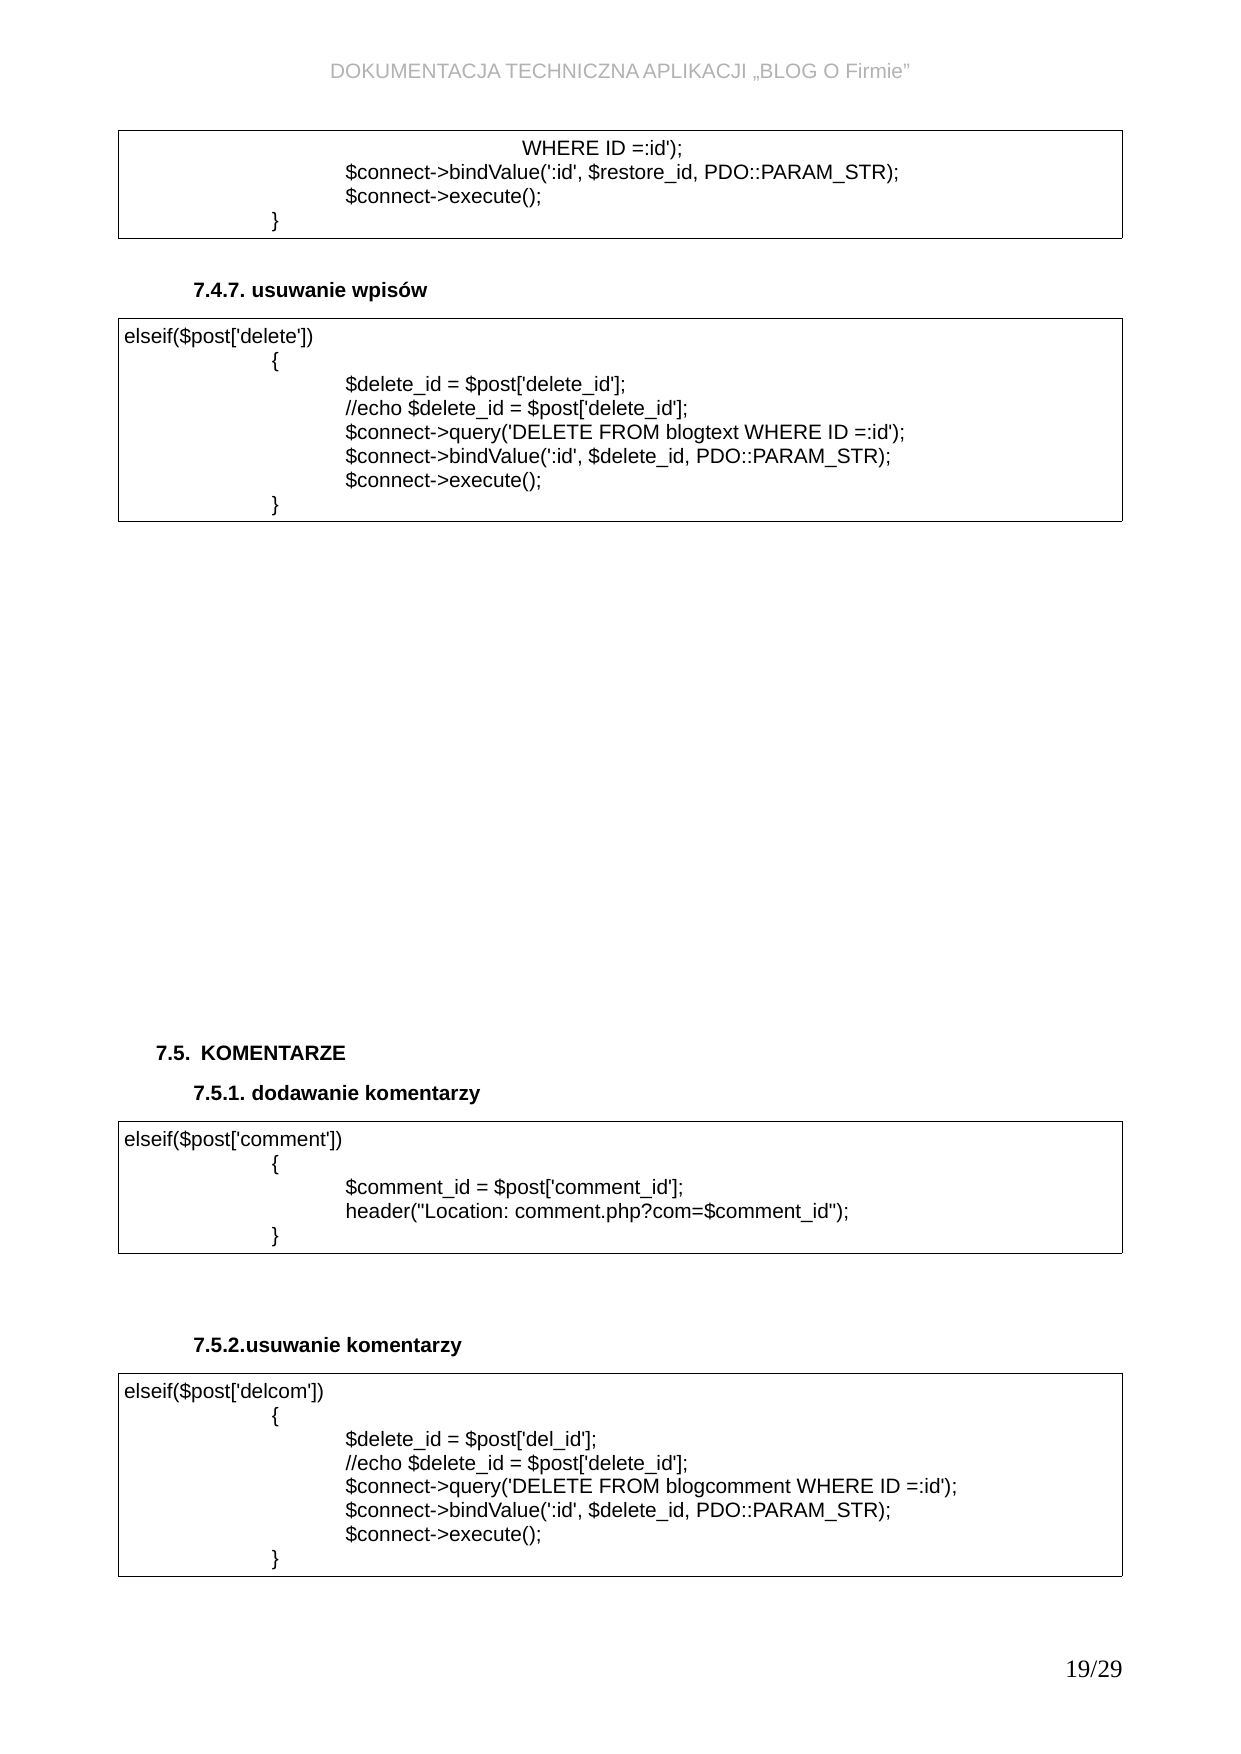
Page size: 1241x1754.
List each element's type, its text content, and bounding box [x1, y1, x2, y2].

list komentarze [156, 1041, 1122, 1065]
list Dodawanie komentarzy [193, 1081, 1122, 1105]
list Usuwanie wpisów [193, 278, 1122, 302]
table_header WHERE ID =:id'); $connect->bindValue(':id', $restore_id, PDO::PARAM_STR); $connect->execute(); } [119, 131, 1122, 238]
table_header elseif($post['delcom']) { $delete_id = $post['del_id']; //echo $delete_id = $post['delete_id']; $connect->query('DELETE FROM blogcomment WHERE ID =:id'); $connect->bindValue(':id', $delete_id, PDO::PARAM_STR); $connect->execute(); } [119, 1374, 1122, 1576]
table_header elseif($post['delete']) { $delete_id = $post['delete_id']; //echo $delete_id = $post['delete_id']; $connect->query('DELETE FROM blogtext WHERE ID =:id'); $connect->bindValue(':id', $delete_id, PDO::PARAM_STR); $connect->execute(); } [119, 319, 1122, 521]
table_header elseif($post['comment']) { $comment_id = $post['comment_id']; header("Location: comment.php?com=$comment_id"); } [119, 1122, 1122, 1252]
list Usuwanie Komentarzy [193, 1333, 1122, 1357]
